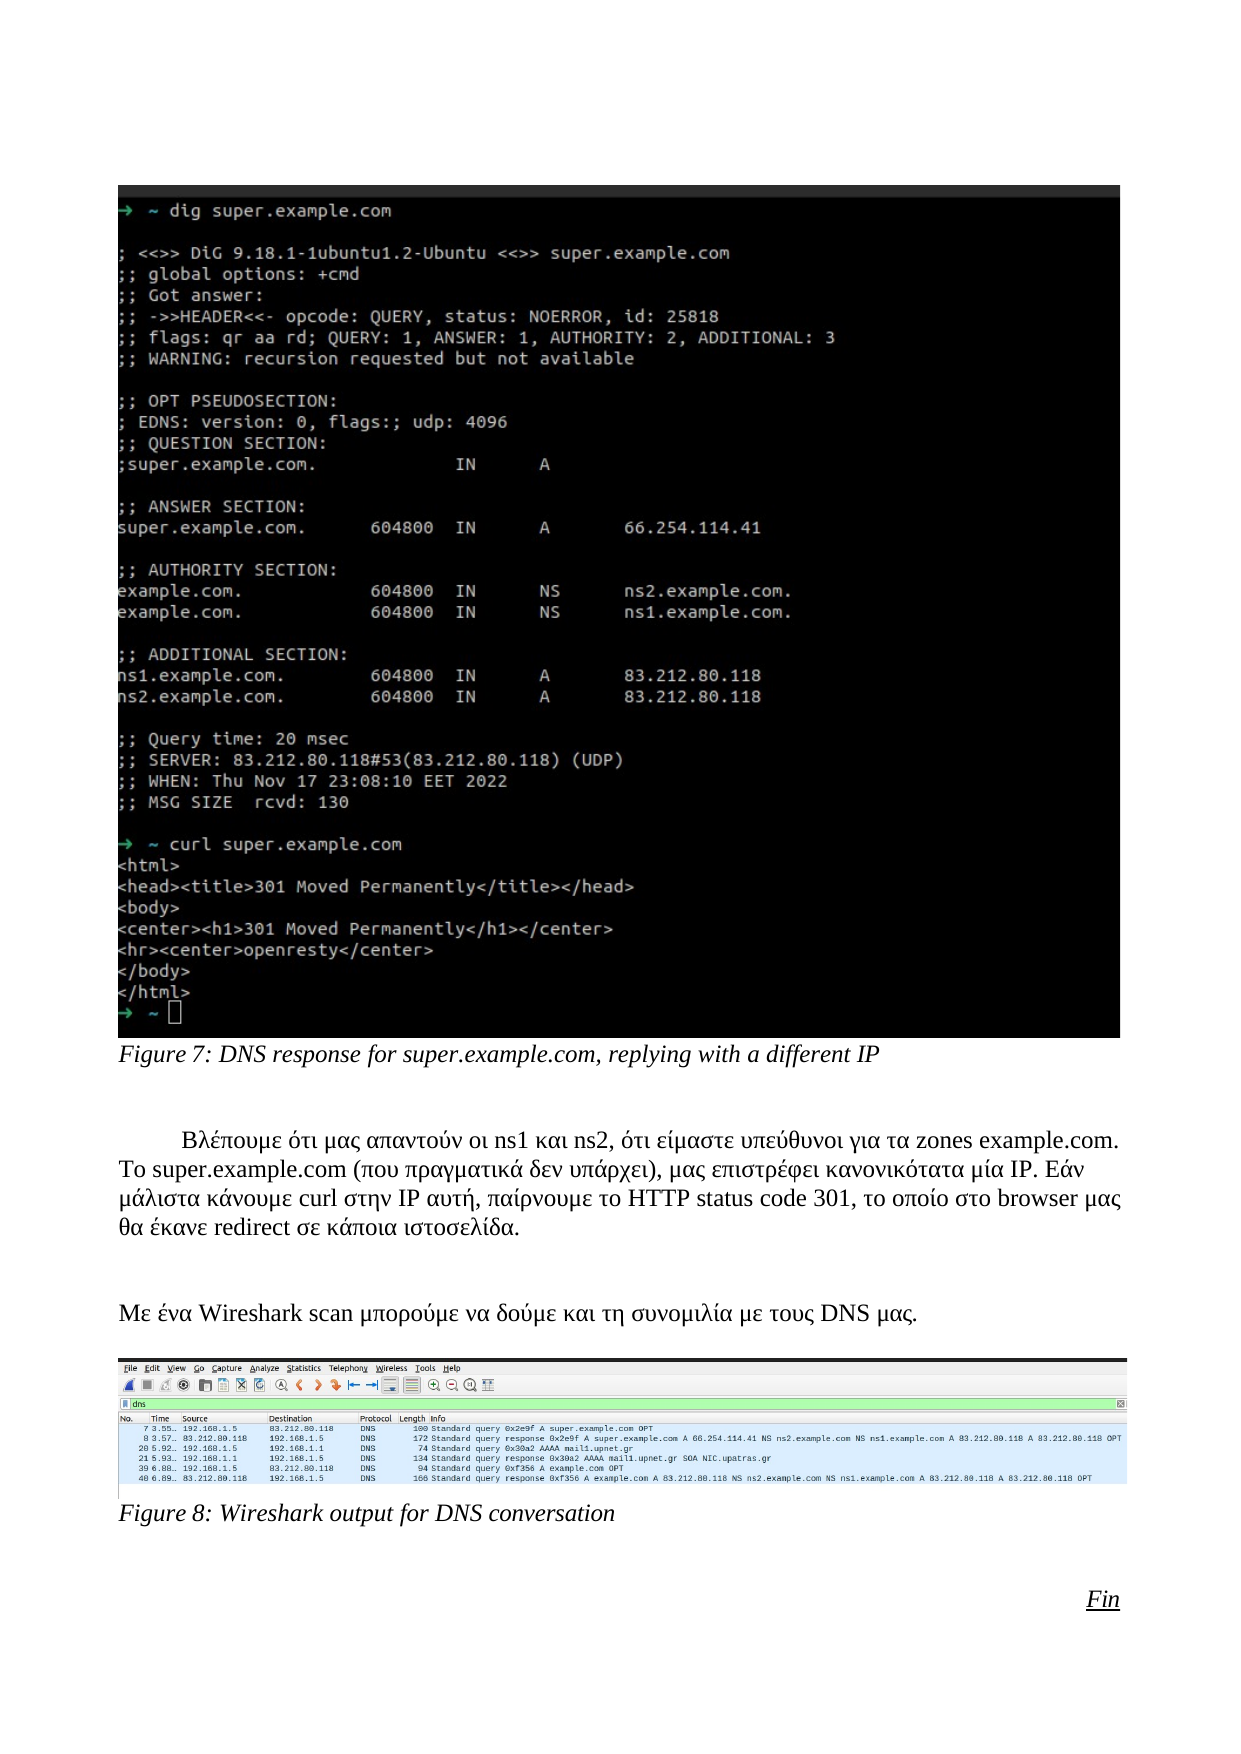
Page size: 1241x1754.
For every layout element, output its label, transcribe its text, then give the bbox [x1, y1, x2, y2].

text Fin [106, 1584, 1120, 1613]
text Figure 7: DNS response for super.example.com, replying with a different IP [118, 1039, 1134, 1068]
picture [118, 1358, 1128, 1499]
text Βλέπουμε ότι μας απαντούν οι ns1 και ns2, ότι είμαστε υπεύθυνοι για τα zones example.com. Το super.example.com (που πραγματικά δεν υπάρχει), μας επιστρέφει κανονικότατα μία IP. Εάν μάλιστα κάνουμε curl στην IP αυτή, παίρνουμε το HTTP status code 301, το οποίο στο browser μας θα έκανε redirect σε κάποια ιστοσελίδα. [118, 1126, 1125, 1241]
picture [118, 185, 1121, 1038]
text Figure 8: Wireshark output for DNS conversation [118, 1356, 1134, 1527]
text Με ένα Wireshark scan μπορούμε να δούμε και τη συνομιλία με τους DNS μας. [118, 1298, 1134, 1327]
